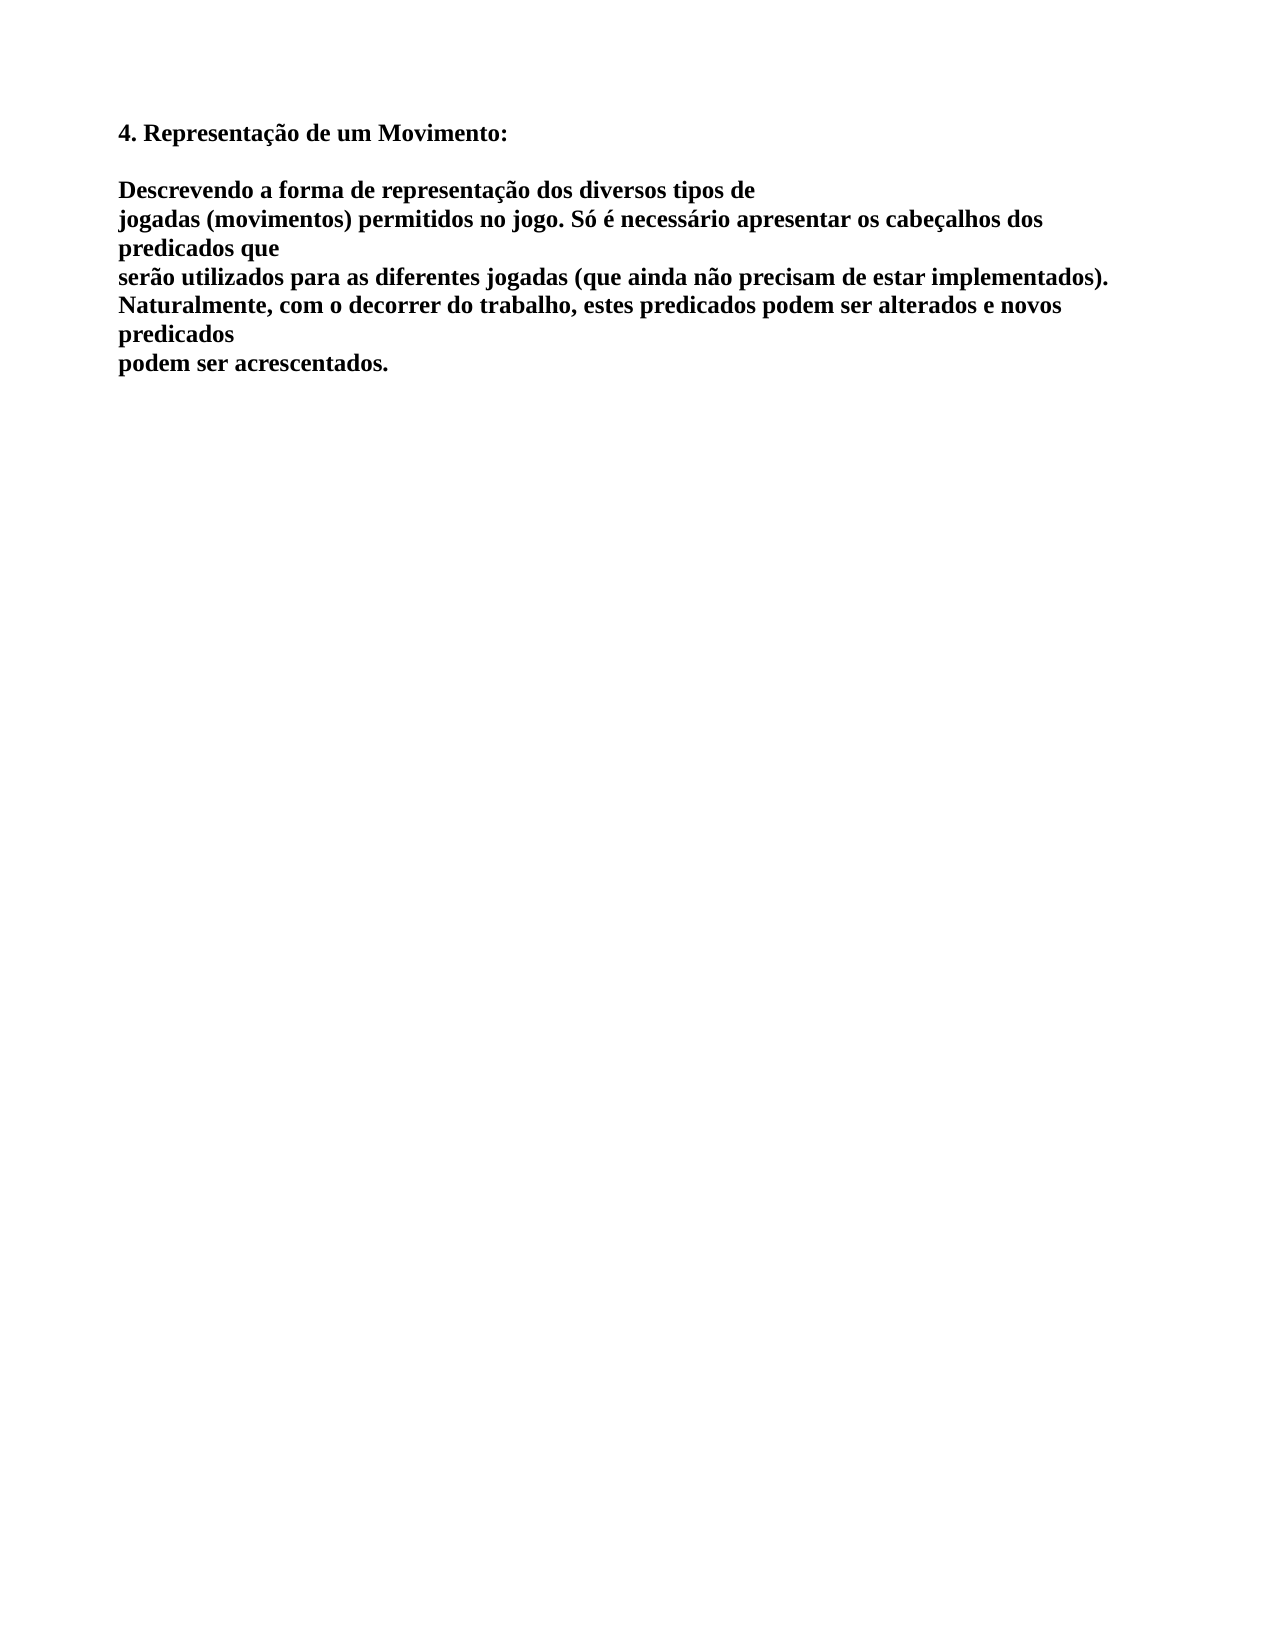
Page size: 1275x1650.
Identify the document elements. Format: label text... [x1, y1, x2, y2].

text Descrevendo a forma de representação dos diversos tipos de [118, 176, 1157, 204]
text serão utilizados para as diferentes jogadas (que ainda não precisam de estar implementados). [118, 262, 1157, 291]
text 4. Representação de um Movimento: [118, 118, 1157, 147]
text podem ser acrescentados. [118, 348, 1157, 377]
text jogadas (movimentos) permitidos no jogo. Só é necessário apresentar os cabeçalhos dos predicados que [118, 204, 1157, 262]
text Naturalmente, com o decorrer do trabalho, estes predicados podem ser alterados e novos predicados [118, 291, 1157, 348]
